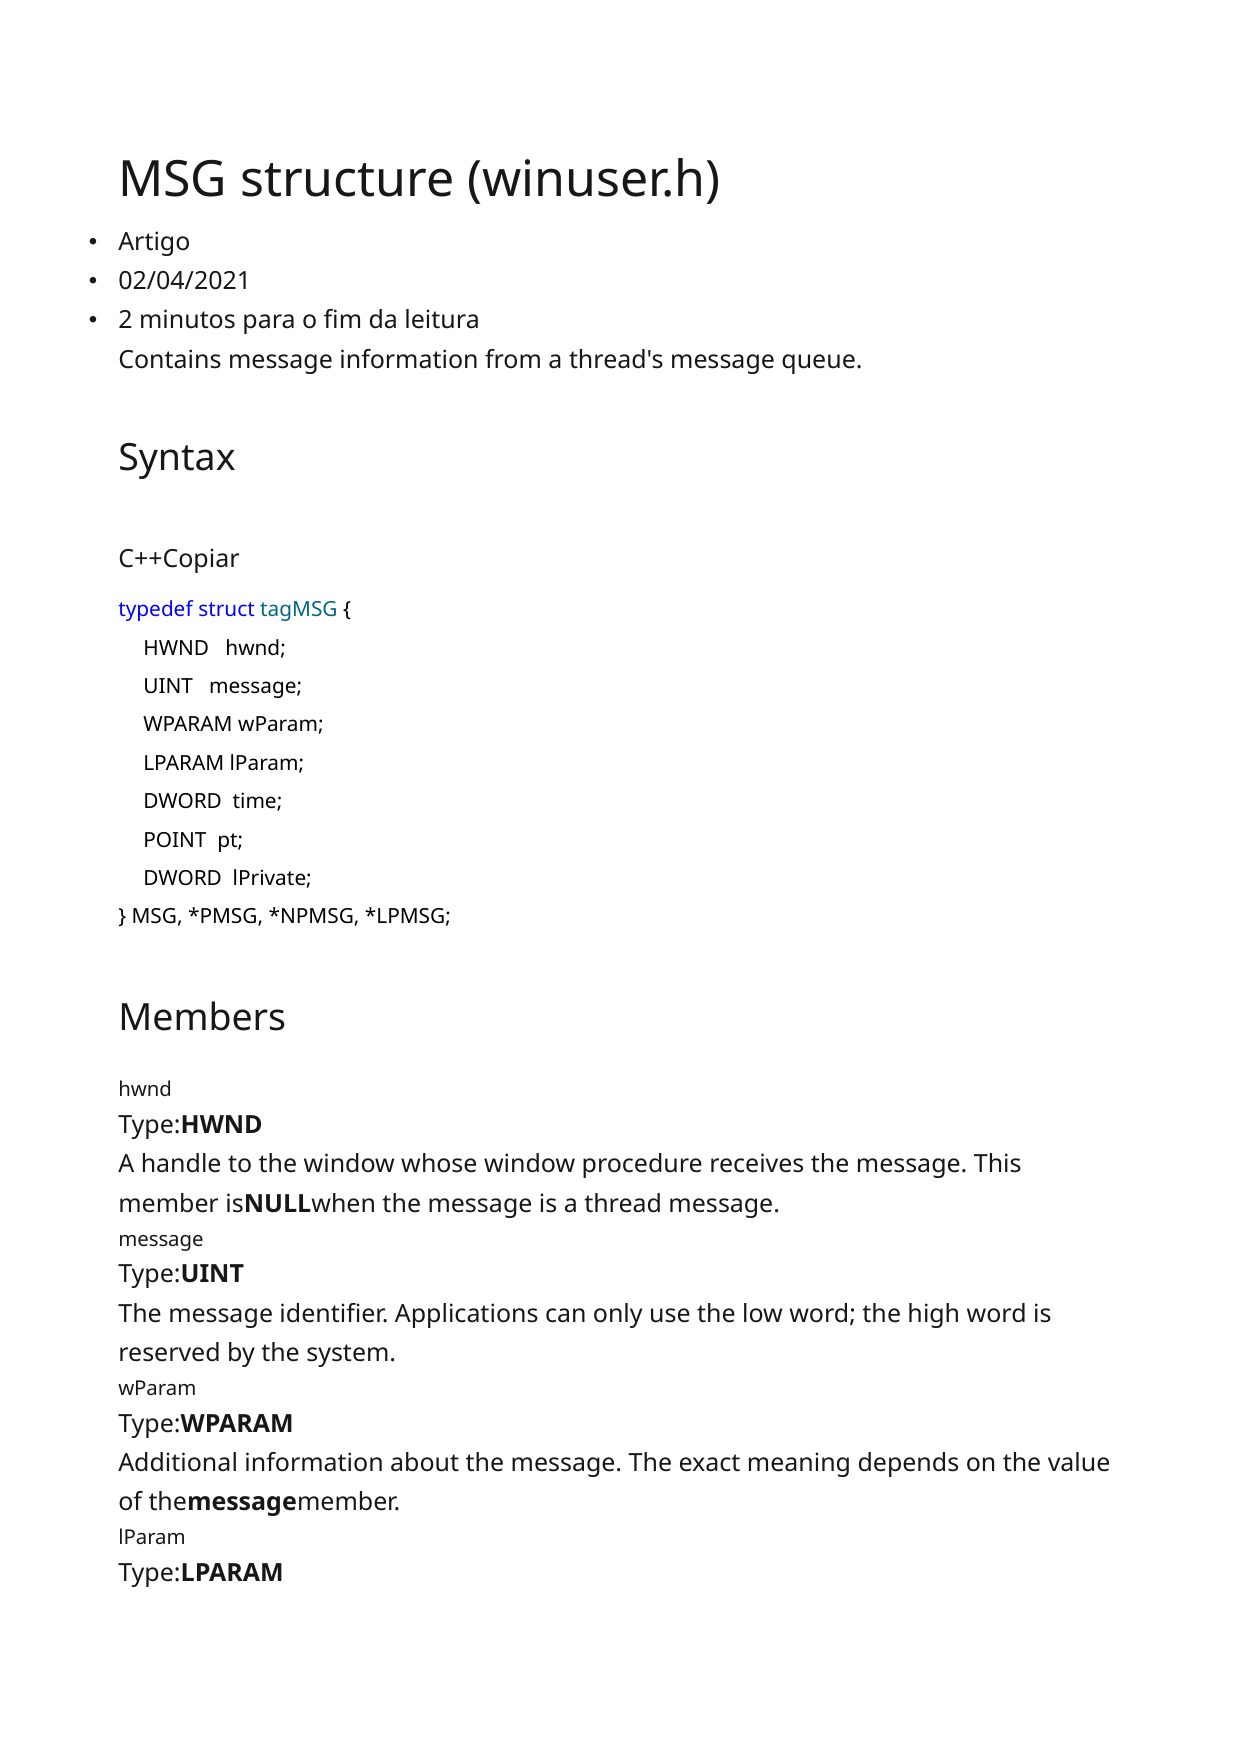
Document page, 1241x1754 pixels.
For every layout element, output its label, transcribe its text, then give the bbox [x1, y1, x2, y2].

text The message identifier. Applications can only use the low word; the high word is reserved by the system. [118, 1295, 1122, 1368]
text typedef struct tagMSG { [118, 594, 1122, 623]
text } MSG, *PMSG, *NPMSG, *LPMSG; [118, 902, 1122, 930]
text POINT pt; [118, 825, 1122, 853]
text message [118, 1224, 1122, 1252]
subtitle Members [118, 990, 1122, 1041]
list Artigo [118, 224, 1122, 258]
text Type:WPARAM [118, 1405, 1122, 1439]
text WPARAM wParam; [118, 709, 1122, 738]
text hwnd [118, 1075, 1122, 1103]
text Contains message information from a thread's message queue. [118, 341, 1122, 375]
text C++Copiar [118, 541, 1122, 574]
list 2 minutos para o fim da leitura [118, 302, 1122, 336]
text DWORD lPrivate; [118, 863, 1122, 892]
text lParam [118, 1523, 1122, 1551]
subtitle MSG structure (winuser.h) [118, 143, 1122, 211]
text A handle to the window whose window procedure receives the message. This member isNULLwhen the message is a thread message. [118, 1146, 1122, 1219]
text UINT message; [118, 671, 1122, 699]
text Type:LPARAM [118, 1555, 1122, 1589]
text wParam [118, 1374, 1122, 1401]
text HWND hwnd; [118, 633, 1122, 661]
text Additional information about the message. The exact meaning depends on the value of themessagemember. [118, 1444, 1122, 1518]
text Type:UINT [118, 1256, 1122, 1290]
text DWORD time; [118, 786, 1122, 815]
text LPARAM lParam; [118, 748, 1122, 776]
text Type:HWND [118, 1107, 1122, 1141]
list 02/04/2021 [118, 263, 1122, 297]
subtitle Syntax [118, 430, 1122, 481]
